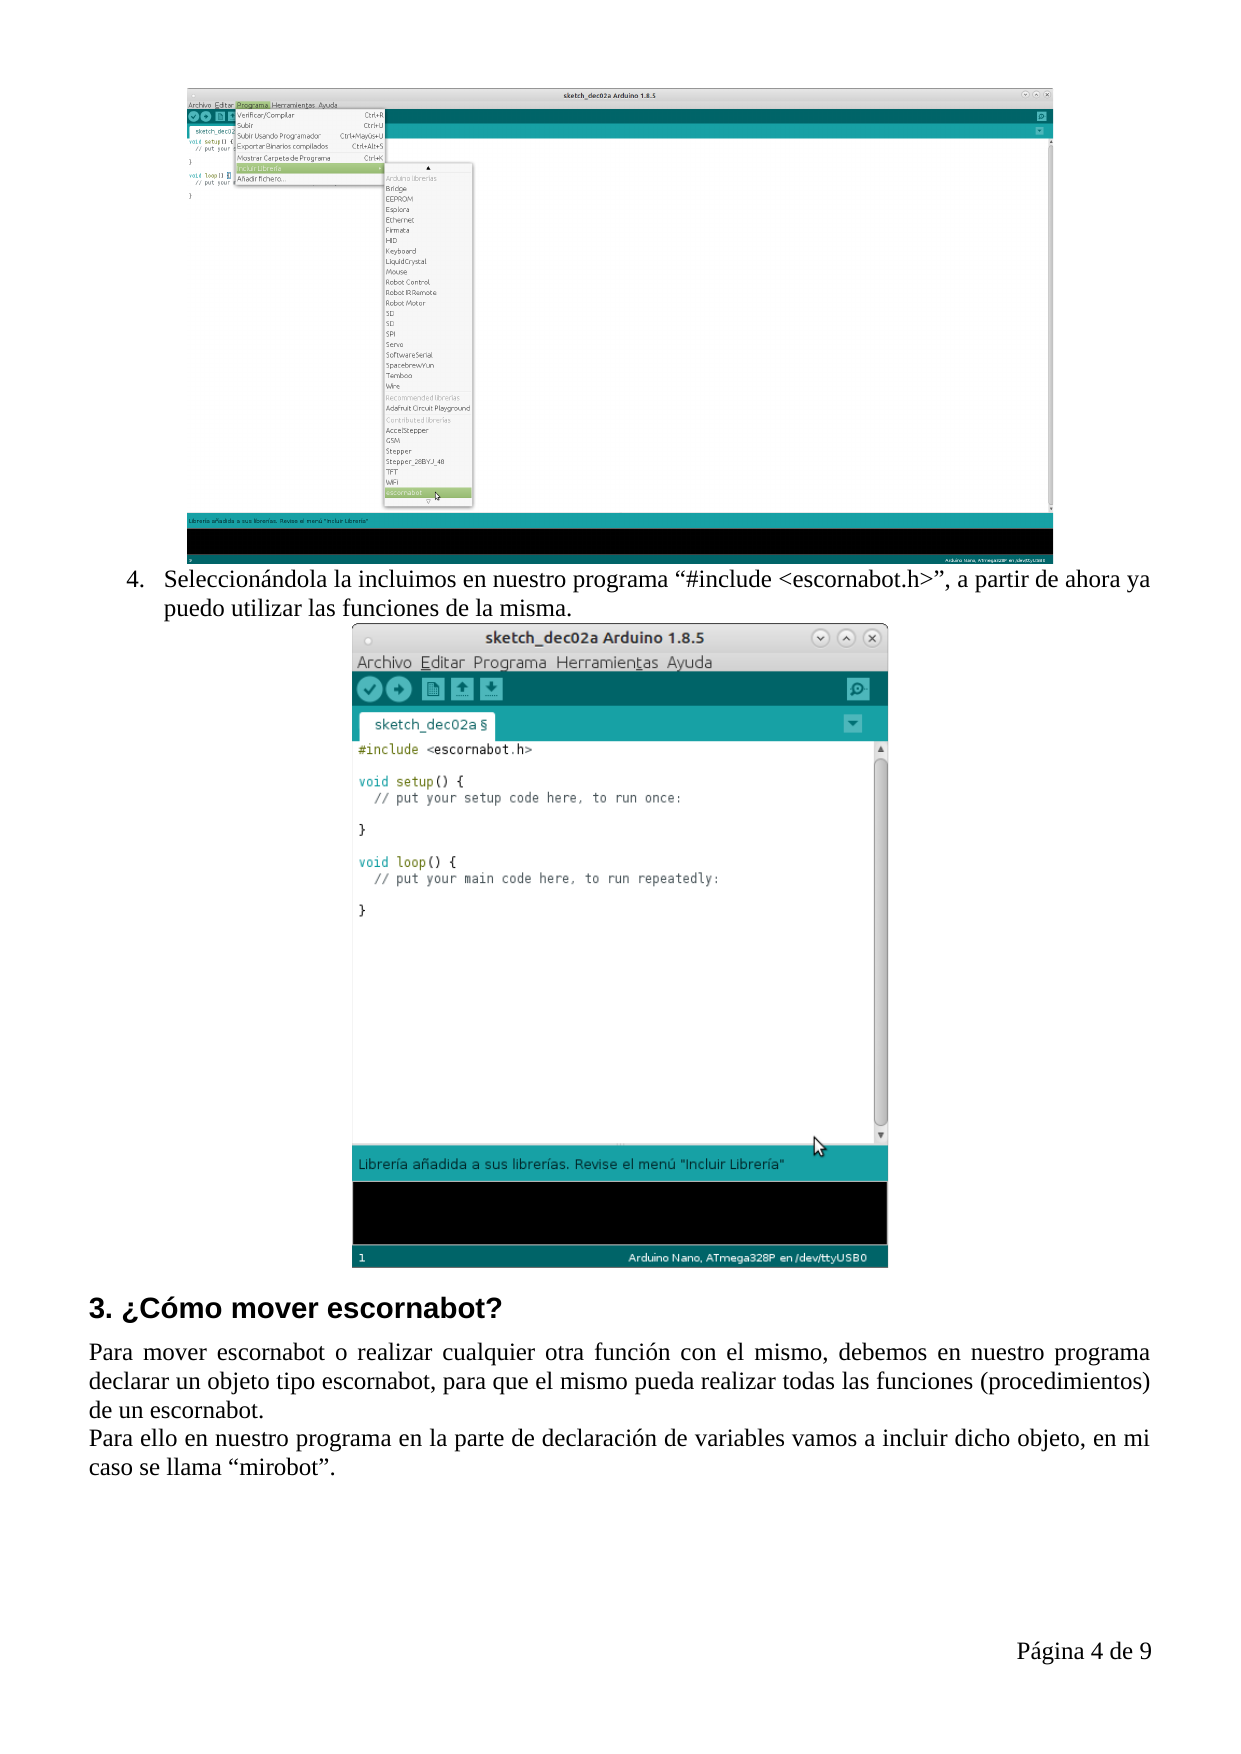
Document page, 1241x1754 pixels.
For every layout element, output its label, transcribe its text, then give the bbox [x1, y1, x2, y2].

picture [187, 88, 1054, 564]
text Para ello en nuestro programa en la parte de declaración de variables vamos a incluir dicho objeto, en mi caso se llama “mirobot”. [88, 1423, 1152, 1481]
list Seleccionándola la incluimos en nuestro programa “#include <escornabot.h>”, a partir de ahora ya puedo utilizar las funciones de la misma. [126, 88, 1152, 622]
subtitle 3. ¿Cómo mover escornabot? [88, 636, 1152, 1325]
picture [352, 623, 889, 1268]
text Para mover escornabot o realizar cualquier otra función con el mismo, debemos en nuestro programa declarar un objeto tipo escornabot, para que el mismo pueda realizar todas las funciones (procedimientos) de un escornabot. [88, 1337, 1152, 1423]
